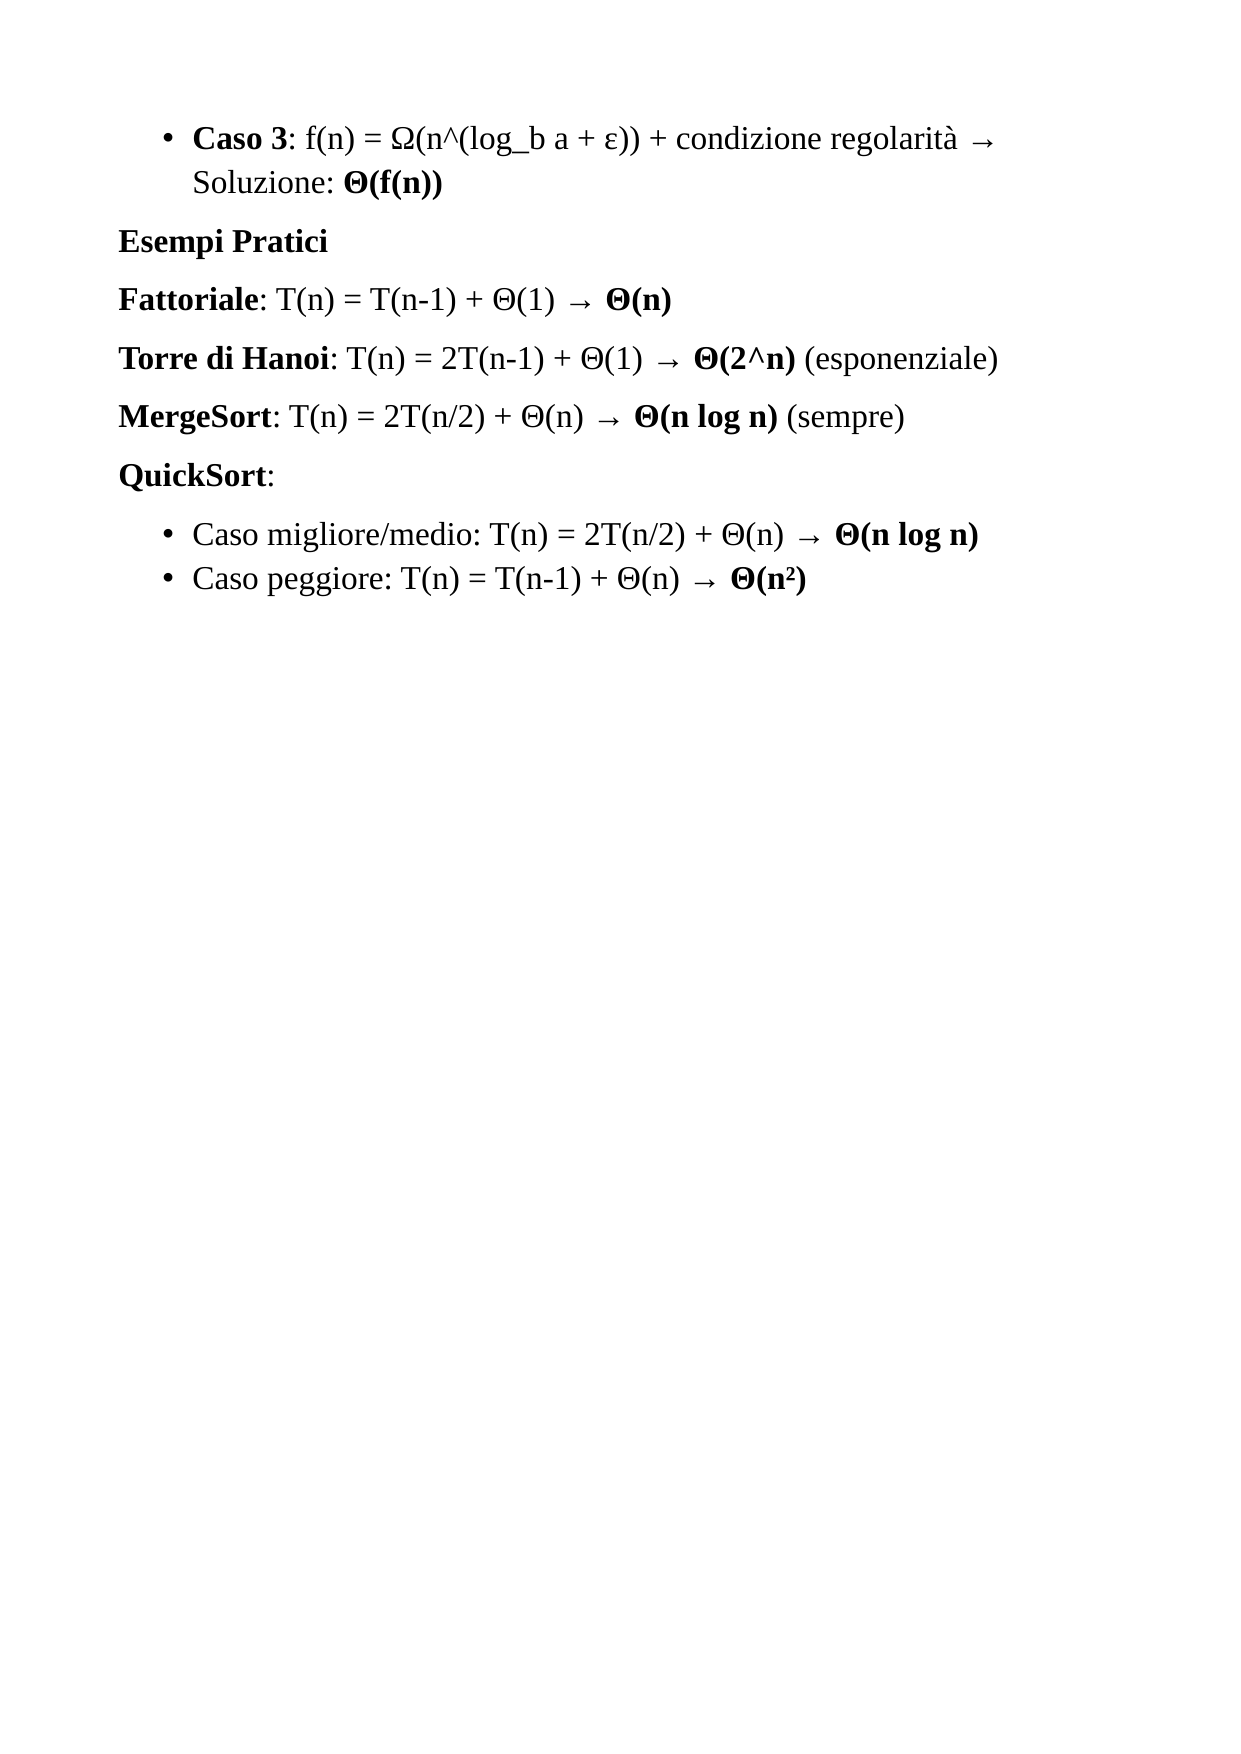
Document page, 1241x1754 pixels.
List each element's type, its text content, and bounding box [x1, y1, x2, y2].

text Torre di Hanoi: T(n) = 2T(n-1) + Θ(1) → Θ(2^n) (esponenziale) [118, 338, 1122, 376]
list Caso 3: f(n) = Ω(n^(log_b a + ε)) + condizione regolarità → Soluzione: Θ(f(n)) [162, 118, 1122, 201]
text QuickSort: [118, 455, 1122, 494]
text MergeSort: T(n) = 2T(n/2) + Θ(n) → Θ(n log n) (sempre) [118, 397, 1122, 435]
subtitle Esempi Pratici [118, 221, 1122, 259]
list Caso migliore/medio: T(n) = 2T(n/2) + Θ(n) → Θ(n log n) [162, 514, 1122, 552]
list Caso peggiore: T(n) = T(n-1) + Θ(n) → Θ(n²) [162, 558, 1122, 596]
text Fattoriale: T(n) = T(n-1) + Θ(1) → Θ(n) [118, 279, 1122, 318]
